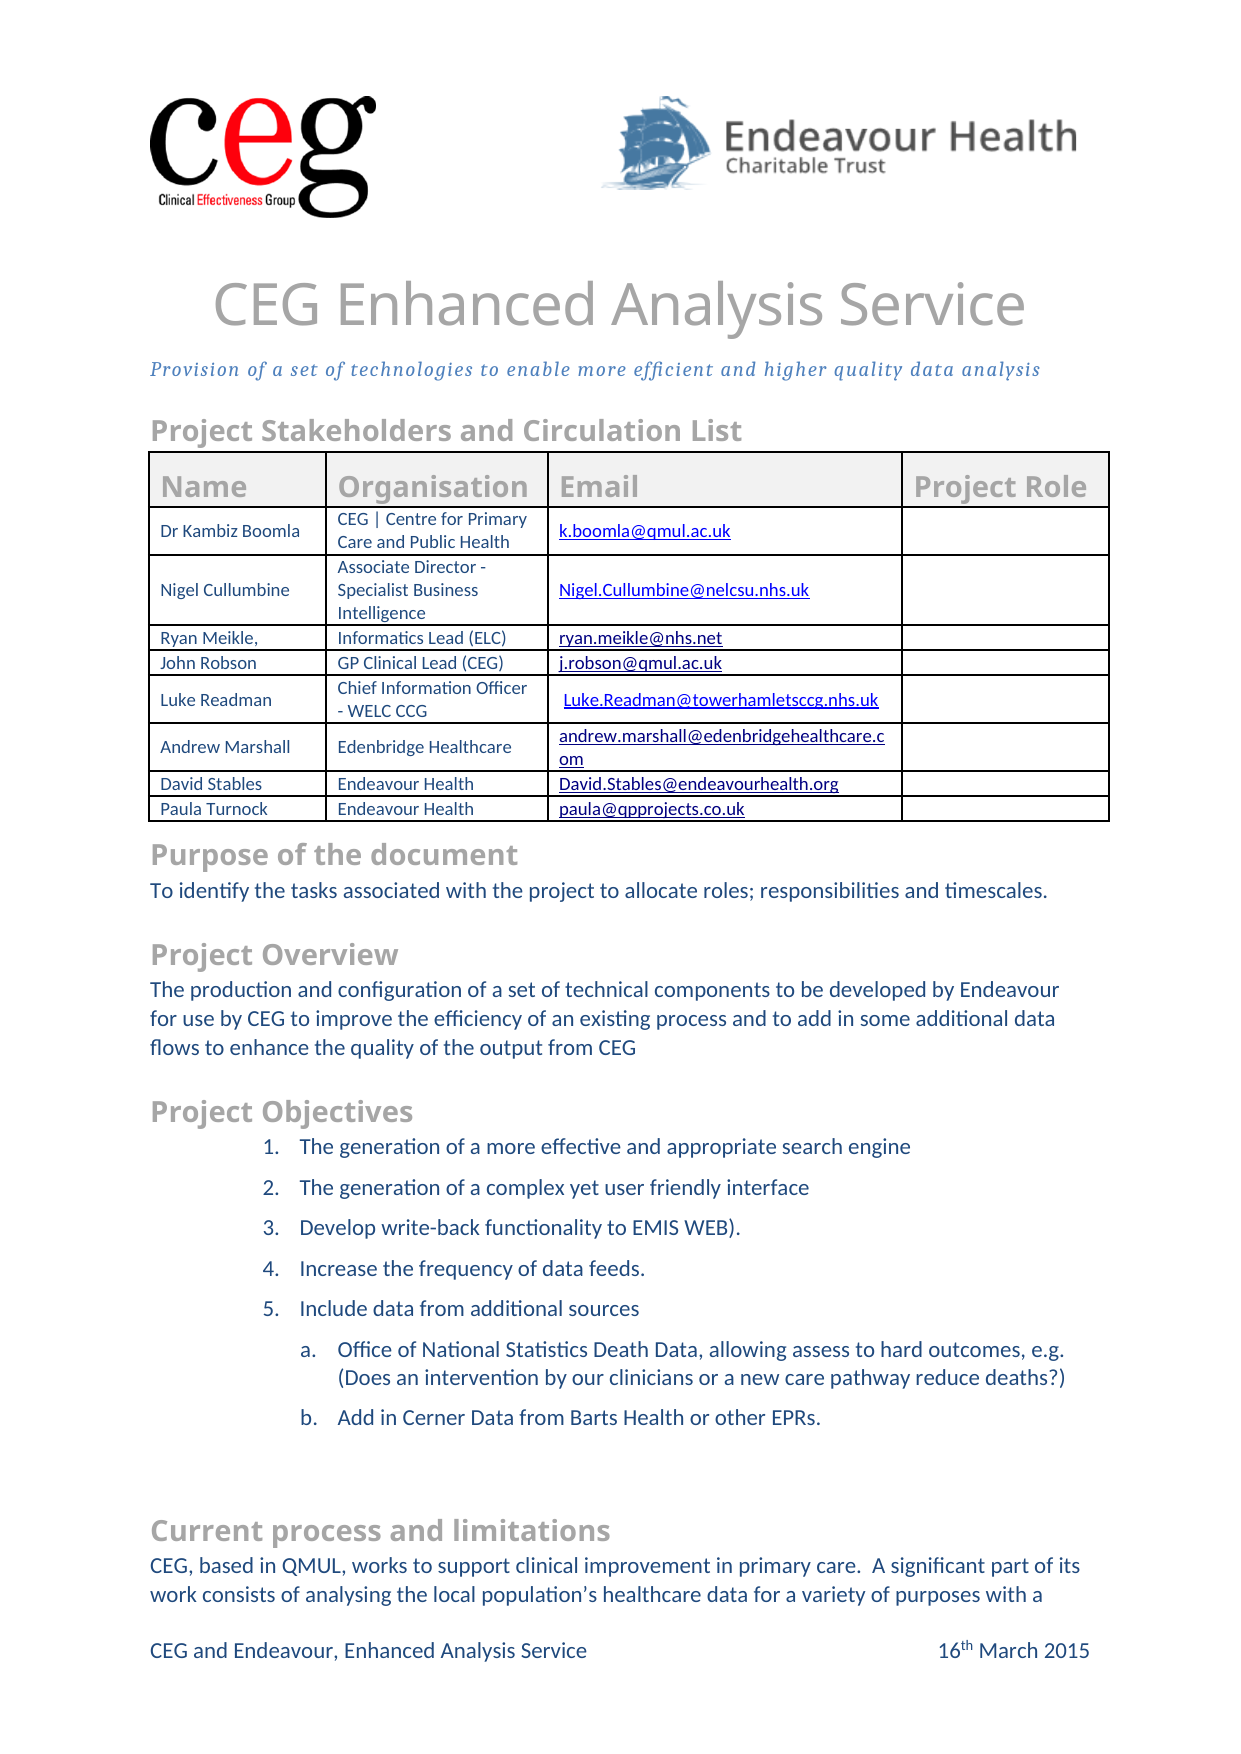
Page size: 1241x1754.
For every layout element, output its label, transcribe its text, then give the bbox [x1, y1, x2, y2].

subtitle Project Objectives [150, 1091, 1090, 1131]
list The generation of a complex yet user friendly interface [262, 1173, 1090, 1201]
table_cell ryan.meikle@nhs.net [549, 626, 901, 649]
table_cell CEG | Centre for Primary Care and Public Health [327, 508, 547, 553]
table_header Name [150, 453, 325, 506]
table_cell Dr Kambiz Boomla [150, 508, 325, 553]
subtitle Project Stakeholders and Circulation List [150, 410, 1090, 450]
table_cell [903, 626, 1108, 649]
table_cell Associate Director - Specialist Business Intelligence [327, 556, 547, 624]
table_cell andrew.marshall@edenbridgehealthcare.com [549, 724, 901, 770]
list Office of National Statistics Death Data, allowing assess to hard outcomes, e.g. (Does an intervention by our clinicians or a new care pathway reduce deaths?) [300, 1335, 1090, 1391]
table_header Organisation [327, 453, 547, 506]
table_cell Nigel Cullumbine [150, 556, 325, 624]
list Increase the frequency of data feeds. [262, 1254, 1090, 1282]
table_cell Andrew Marshall [150, 724, 325, 770]
title CEG Enhanced Analysis Service [150, 263, 1090, 343]
text CEG, based in QMUL, works to support clinical improvement in primary care. A significant part of its work consists of analysing the local population’s healthcare data for a variety of purposes with a [150, 1551, 1090, 1608]
table_cell Luke.Readman@towerhamletsccg.nhs.uk [549, 676, 901, 722]
table_header Project Role [903, 453, 1108, 506]
table_cell GP Clinical Lead (CEG) [327, 651, 547, 674]
table_cell Luke Readman [150, 676, 325, 722]
subtitle Purpose of the document [150, 835, 1090, 874]
table_cell [903, 508, 1108, 553]
list Add in Cerner Data from Barts Health or other EPRs. [300, 1403, 1090, 1431]
table_cell John Robson [150, 651, 325, 674]
table_cell j.robson@qmul.ac.uk [549, 651, 901, 674]
table_cell [903, 772, 1108, 795]
table_cell Paula Turnock [150, 797, 325, 820]
text To identify the tasks associated with the project to allocate roles; responsibilities and timescales. [150, 876, 1090, 904]
list Include data from additional sources [262, 1294, 1090, 1322]
subtitle Current process and limitations [150, 1510, 1090, 1550]
list Develop write-back functionality to EMIS WEB). [262, 1213, 1090, 1241]
table_cell k.boomla@qmul.ac.uk [549, 508, 901, 553]
table_cell [903, 676, 1108, 722]
text The production and configuration of a set of technical components to be developed by Endeavour for use by CEG to improve the efficiency of an existing process and to add in some additional data flows to enhance the quality of the output from CEG [150, 975, 1090, 1061]
table_cell Ryan Meikle, [150, 626, 325, 649]
table_cell Informatics Lead (ELC) [327, 626, 547, 649]
table_cell Nigel.Cullumbine@nelcsu.nhs.uk [549, 556, 901, 624]
table_cell Endeavour Health [327, 797, 547, 820]
subtitle Project Overview [150, 934, 1090, 974]
table_cell paula@qpprojects.co.uk [549, 797, 901, 820]
table_cell [903, 651, 1108, 674]
table_header Email [549, 453, 901, 506]
table_cell David.Stables@endeavourhealth.org [549, 772, 901, 795]
picture [600, 96, 1077, 190]
subtitle Provision of a set of technologies to enable more efficient and higher quality data analysis [150, 357, 1090, 381]
table_cell Chief Information Officer - WELC CCG [327, 676, 547, 722]
table_cell [903, 556, 1108, 624]
table_cell Edenbridge Healthcare [327, 724, 547, 770]
table_cell [903, 797, 1108, 820]
table_cell Endeavour Health [327, 772, 547, 795]
table_cell David Stables [150, 772, 325, 795]
list The generation of a more effective and appropriate search engine [262, 1132, 1090, 1160]
picture [150, 96, 376, 218]
table_cell [903, 724, 1108, 770]
